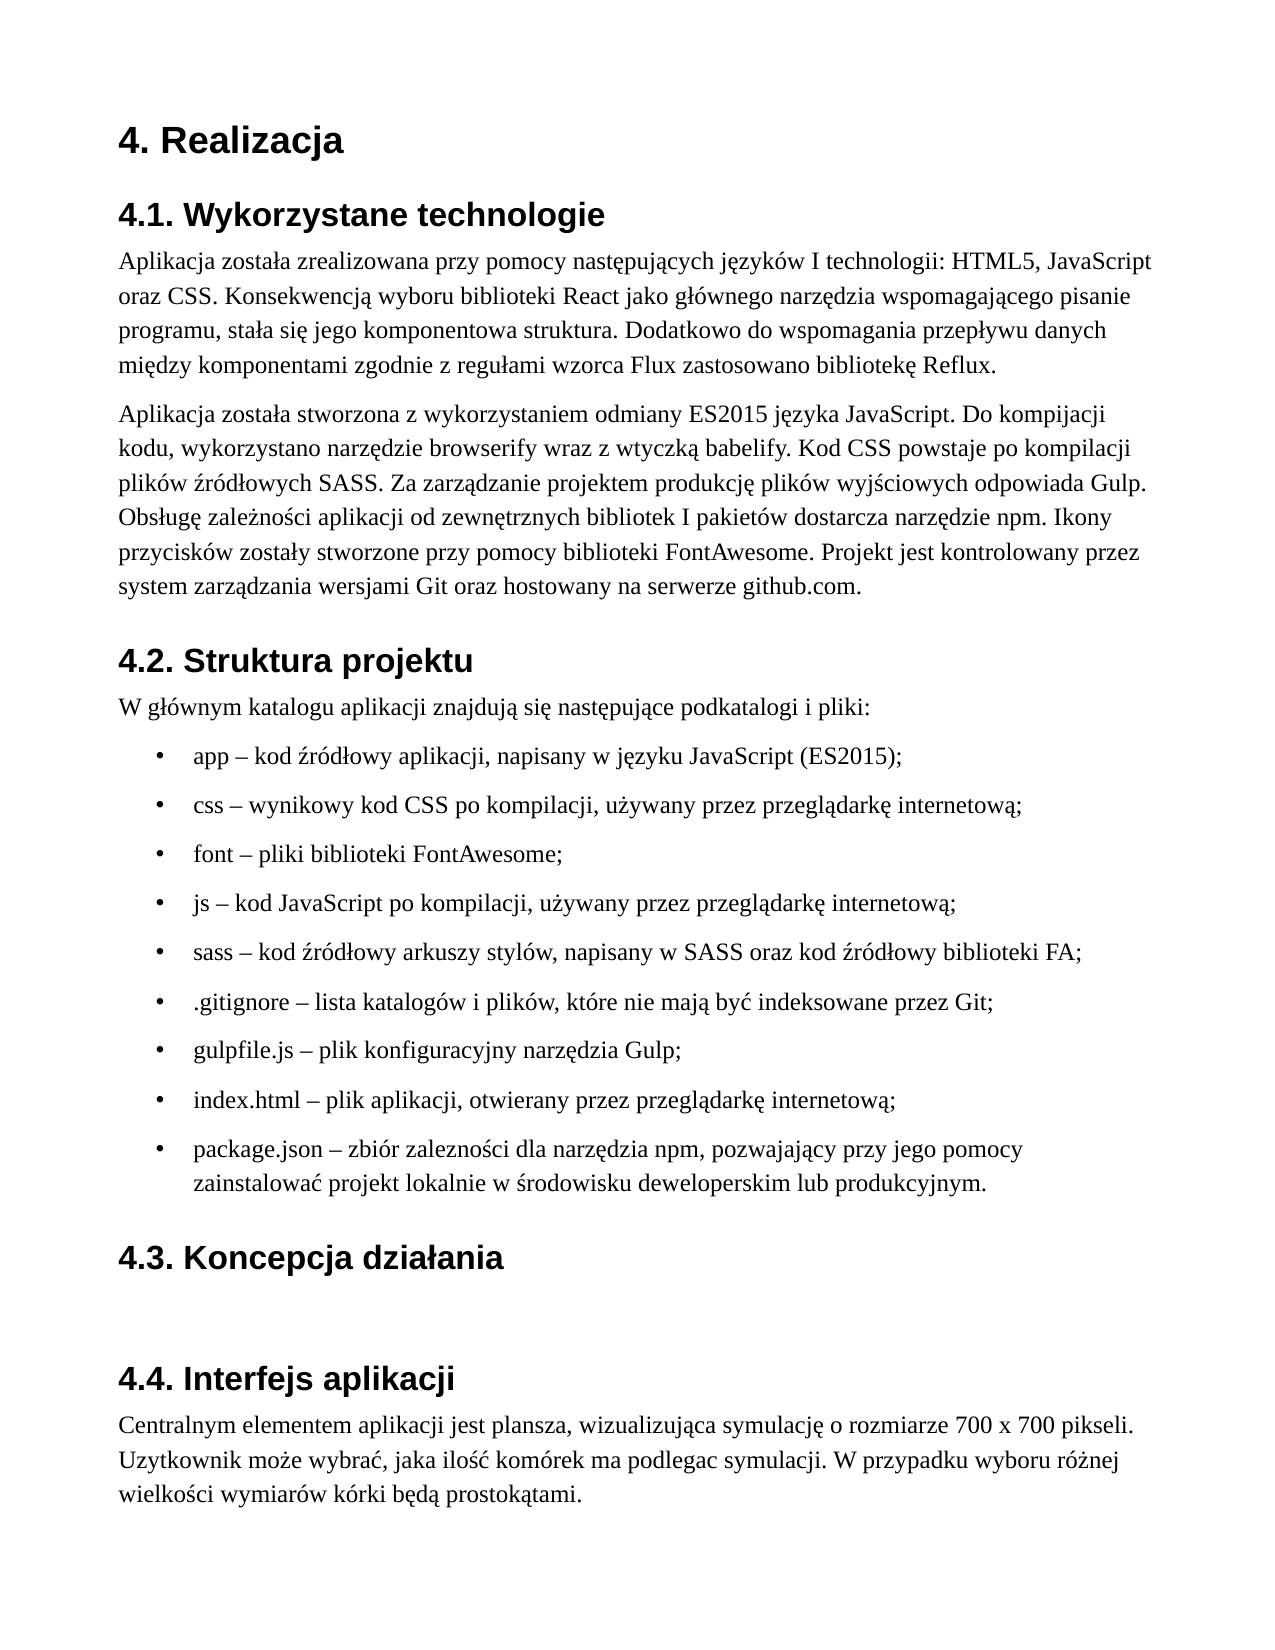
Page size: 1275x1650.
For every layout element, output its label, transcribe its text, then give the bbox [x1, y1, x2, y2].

subtitle 4.1. Wykorzystane technologie [118, 195, 1157, 234]
list css – wynikowy kod CSS po kompilacji, używany przez przeglądarkę internetową; [156, 790, 1157, 819]
text Aplikacja została stworzona z wykorzystaniem odmiany ES2015 języka JavaScript. Do kompijacji kodu, wykorzystano narzędzie browserify wraz z wtyczką babelify. Kod CSS powstaje po kompilacji plików źródłowych SASS. Za zarządzanie projektem produkcję plików wyjściowych odpowiada Gulp. Obsługę zależności aplikacji od zewnętrznych bibliotek I pakietów dostarcza narzędzie npm. Ikony przycisków zostały stworzone przy pomocy biblioteki FontAwesome. Projekt jest kontrolowany przez system zarządzania wersjami Git oraz hostowany na serwerze github.com. [118, 399, 1157, 600]
text W głównym katalogu aplikacji znajdują się następujące podkatalogi i pliki: [118, 692, 1157, 721]
list .gitignore – lista katalogów i plików, które nie mają być indeksowane przez Git; [156, 987, 1157, 1015]
text Centralnym elementem aplikacji jest plansza, wizualizująca symulację o rozmiarze 700 x 700 pikseli. Uzytkownik może wybrać, jaka ilość komórek ma podlegac symulacji. W przypadku wyboru różnej wielkości wymiarów kórki będą prostokątami. [118, 1410, 1157, 1508]
list package.json – zbiór zalezności dla narzędzia npm, pozwajający przy jego pomocy zainstalować projekt lokalnie w środowisku deweloperskim lub produkcyjnym. [156, 1134, 1157, 1197]
text Aplikacja została zrealizowana przy pomocy następujących języków I technologii: HTML5, JavaScript oraz CSS. Konsekwencją wyboru biblioteki React jako głównego narzędzia wspomagającego pisanie programu, stała się jego komponentowa struktura. Dodatkowo do wspomagania przepływu danych między komponentami zgodnie z regułami wzorca Flux zastosowano bibliotekę Reflux. [118, 246, 1157, 378]
subtitle 4.2. Struktura projektu [118, 641, 1157, 680]
list app – kod źródłowy aplikacji, napisany w języku JavaScript (ES2015); [156, 741, 1157, 770]
list js – kod JavaScript po kompilacji, używany przez przeglądarkę internetową; [156, 888, 1157, 917]
subtitle 4. Realizacja [118, 118, 1157, 162]
list sass – kod źródłowy arkuszy stylów, napisany w SASS oraz kod źródłowy biblioteki FA; [156, 937, 1157, 966]
subtitle 4.4. Interfejs aplikacji [118, 1359, 1157, 1398]
subtitle 4.3. Koncepcja działania [118, 1238, 1157, 1277]
list gulpfile.js – plik konfiguracyjny narzędzia Gulp; [156, 1036, 1157, 1064]
list font – pliki biblioteki FontAwesome; [156, 839, 1157, 868]
list index.html – plik aplikacji, otwierany przez przeglądarkę internetową; [156, 1085, 1157, 1113]
